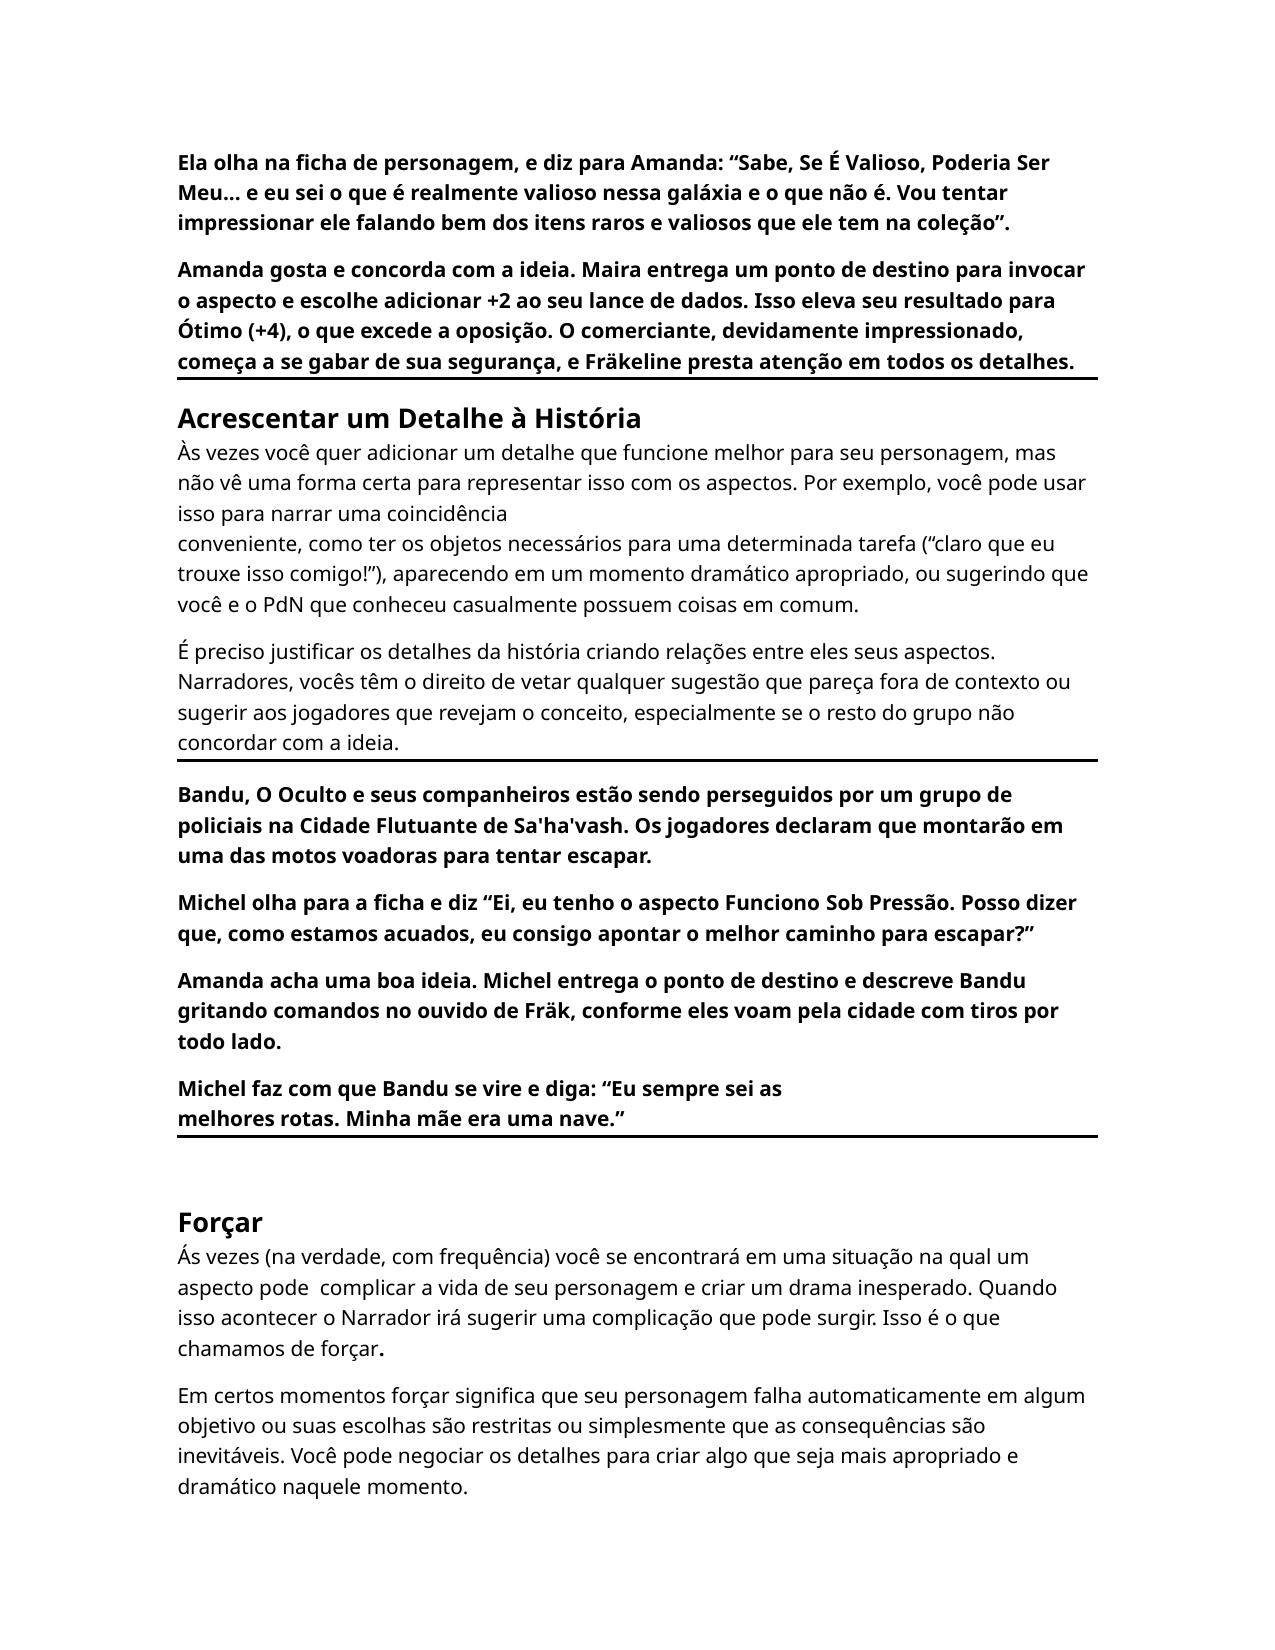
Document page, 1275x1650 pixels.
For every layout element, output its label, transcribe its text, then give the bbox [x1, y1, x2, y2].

text Michel olha para a ficha e diz “Ei, eu tenho o aspecto Funciono Sob Pressão. Posso dizer que, como estamos acuados, eu consigo apontar o melhor caminho para escapar?” [177, 888, 1098, 947]
text Bandu, O Oculto e seus companheiros estão sendo perseguidos por um grupo de policiais na Cidade Flutuante de Sa'ha'vash. Os jogadores declaram que montarão em uma das motos voadoras para tentar escapar. [177, 781, 1098, 870]
text É preciso justificar os detalhes da história criando relações entre eles seus aspectos. Narradores, vocês têm o direito de vetar qualquer sugestão que pareça fora de contexto ou sugerir aos jogadores que revejam o conceito, especialmente se o resto do grupo não concordar com a ideia. [177, 637, 1098, 759]
text Amanda acha uma boa ideia. Michel entrega o ponto de destino e descreve Bandu gritando comandos no ouvido de Fräk, conforme eles voam pela cidade com tiros por todo lado. [177, 966, 1098, 1055]
text Forçar Ás vezes (na verdade, com frequência) você se encontrará em uma situação na qual um aspecto pode complicar a vida de seu personagem e criar um drama inesperado. Quando isso acontecer o Narrador irá sugerir uma complicação que pode surgir. Isso é o que chamamos de forçar. [177, 1204, 1098, 1362]
text Em certos momentos forçar significa que seu personagem falha automaticamente em algum objetivo ou suas escolhas são restritas ou simplesmente que as consequências são inevitáveis. Você pode negociar os detalhes para criar algo que seja mais apropriado e dramático naquele momento. [177, 1381, 1098, 1501]
text Acrescentar um Detalhe à História Às vezes você quer adicionar um detalhe que funcione melhor para seu personagem, mas não vê uma forma certa para representar isso com os aspectos. Por exemplo, você pode usar isso para narrar uma coincidência conveniente, como ter os objetos necessários para uma determinada tarefa (“claro que eu trouxe isso comigo!”), aparecendo em um momento dramático apropriado, ou sugerindo que você e o PdN que conheceu casualmente possuem coisas em comum. [177, 399, 1098, 618]
text Ela olha na ficha de personagem, e diz para Amanda: “Sabe, Se É Valioso, Poderia Ser Meu... e eu sei o que é realmente valioso nessa galáxia e o que não é. Vou tentar impressionar ele falando bem dos itens raros e valiosos que ele tem na coleção”. [177, 148, 1098, 237]
text Amanda gosta e concorda com a ideia. Maira entrega um ponto de destino para invocar o aspecto e escolhe adicionar +2 ao seu lance de dados. Isso eleva seu resultado para Ótimo (+4), o que excede a oposição. O comerciante, devidamente impressionado, começa a se gabar de sua segurança, e Fräkeline presta atenção em todos os detalhes. [177, 256, 1098, 377]
text Michel faz com que Bandu se vire e diga: “Eu sempre sei as melhores rotas. Minha mãe era uma nave.” [177, 1074, 1098, 1135]
